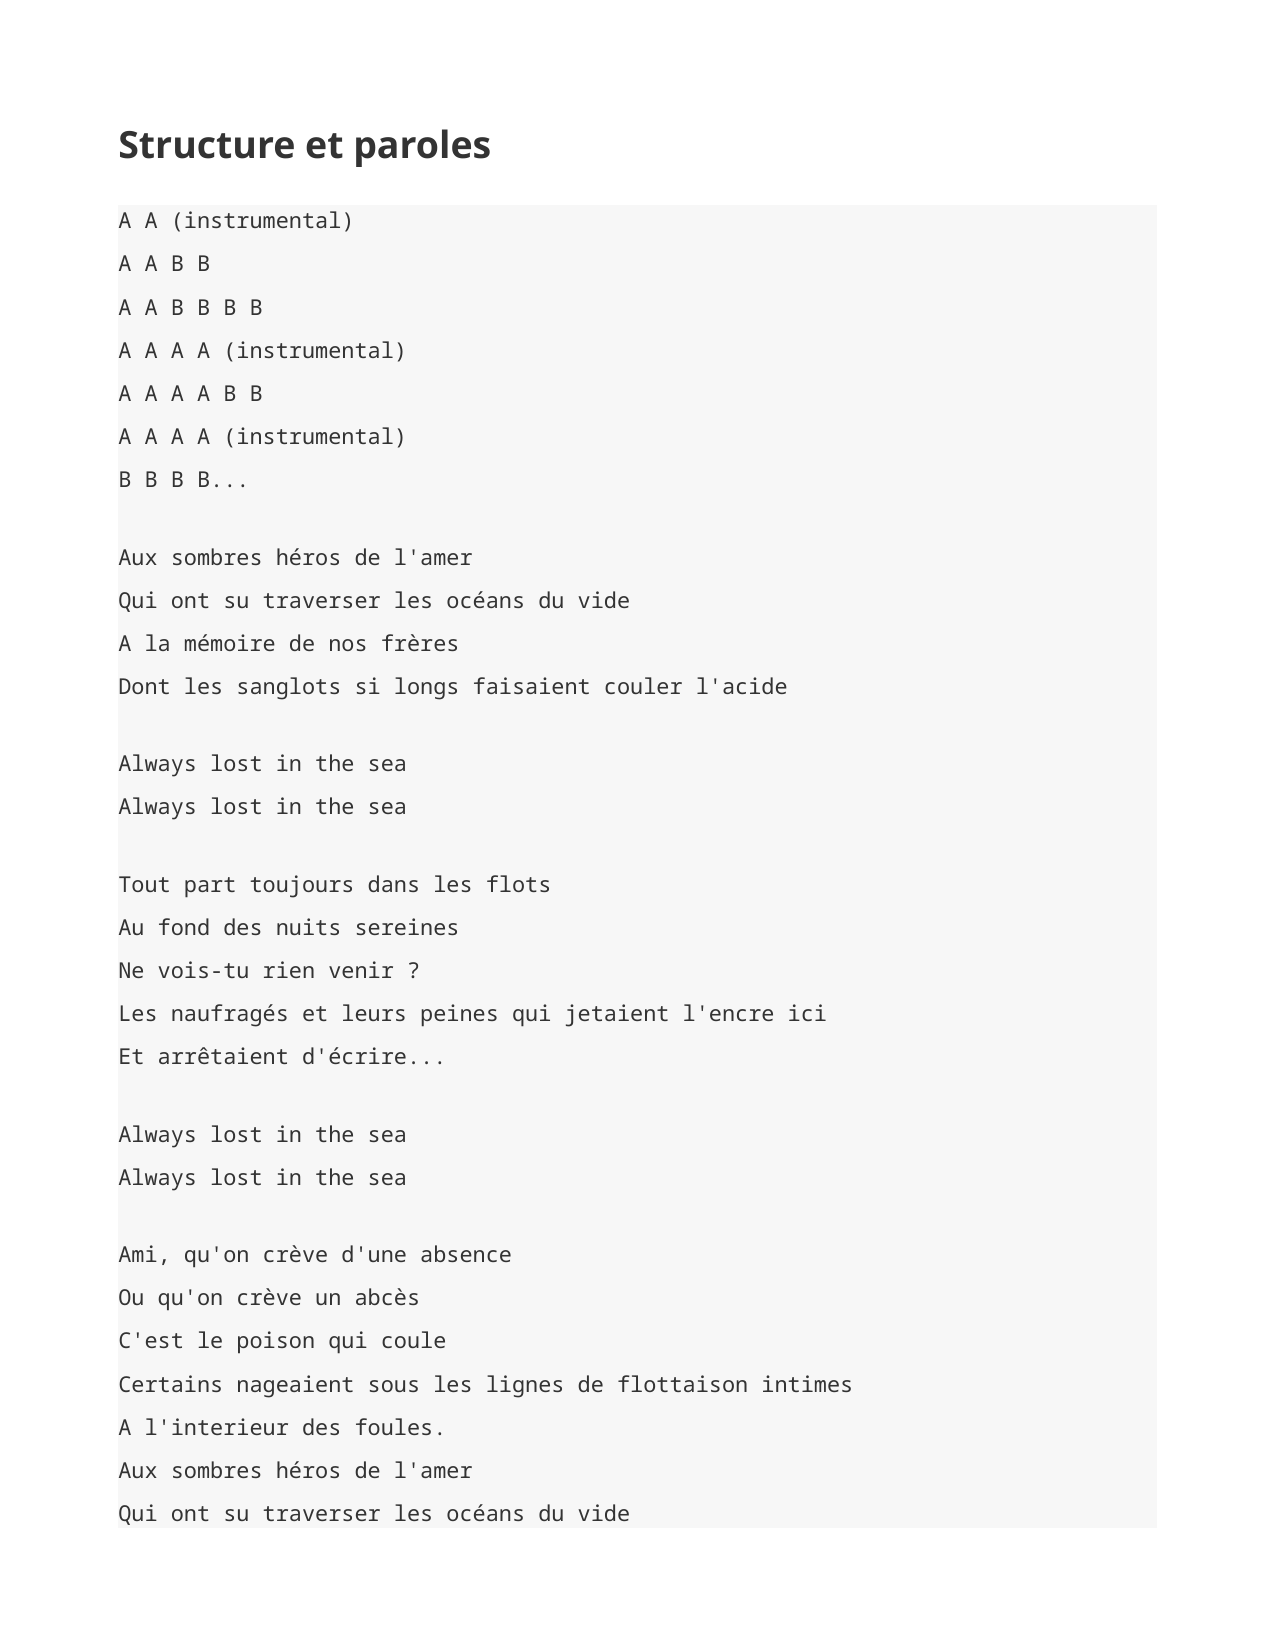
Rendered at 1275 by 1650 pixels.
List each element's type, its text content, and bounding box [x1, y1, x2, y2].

text Certains nageaient sous les lignes de flottaison intimes [118, 1368, 1157, 1398]
text Always lost in the sea [118, 748, 1157, 778]
text A A A A (instrumental) [118, 335, 1157, 364]
text C'est le poison qui coule [118, 1325, 1157, 1355]
text Dont les sanglots si longs faisaient couler l'acide [118, 671, 1157, 701]
subtitle Structure et paroles [118, 118, 1157, 169]
text A A A A B B [118, 378, 1157, 408]
text Aux sombres héros de l'amer [118, 541, 1157, 571]
text A la mémoire de nos frères [118, 628, 1157, 657]
text Au fond des nuits sereines [118, 912, 1157, 942]
text A A A A (instrumental) [118, 421, 1157, 451]
text A A (instrumental) [118, 205, 1157, 235]
text Ami, qu'on crève d'une absence [118, 1239, 1157, 1269]
text Et arrêtaient d'écrire... [118, 1041, 1157, 1071]
text A A B B [118, 248, 1157, 278]
text Always lost in the sea [118, 1162, 1157, 1192]
text Always lost in the sea [118, 791, 1157, 821]
text Qui ont su traverser les océans du vide [118, 1498, 1157, 1528]
text Tout part toujours dans les flots [118, 869, 1157, 898]
text Qui ont su traverser les océans du vide [118, 584, 1157, 614]
text B B B B... [118, 464, 1157, 494]
text Aux sombres héros de l'amer [118, 1455, 1157, 1484]
text A l'interieur des foules. [118, 1412, 1157, 1441]
text Always lost in the sea [118, 1119, 1157, 1148]
text A A B B B B [118, 292, 1157, 321]
text Ne vois-tu rien venir ? [118, 955, 1157, 985]
text Ou qu'on crève un abcès [118, 1282, 1157, 1312]
text Les naufragés et leurs peines qui jetaient l'encre ici [118, 998, 1157, 1028]
